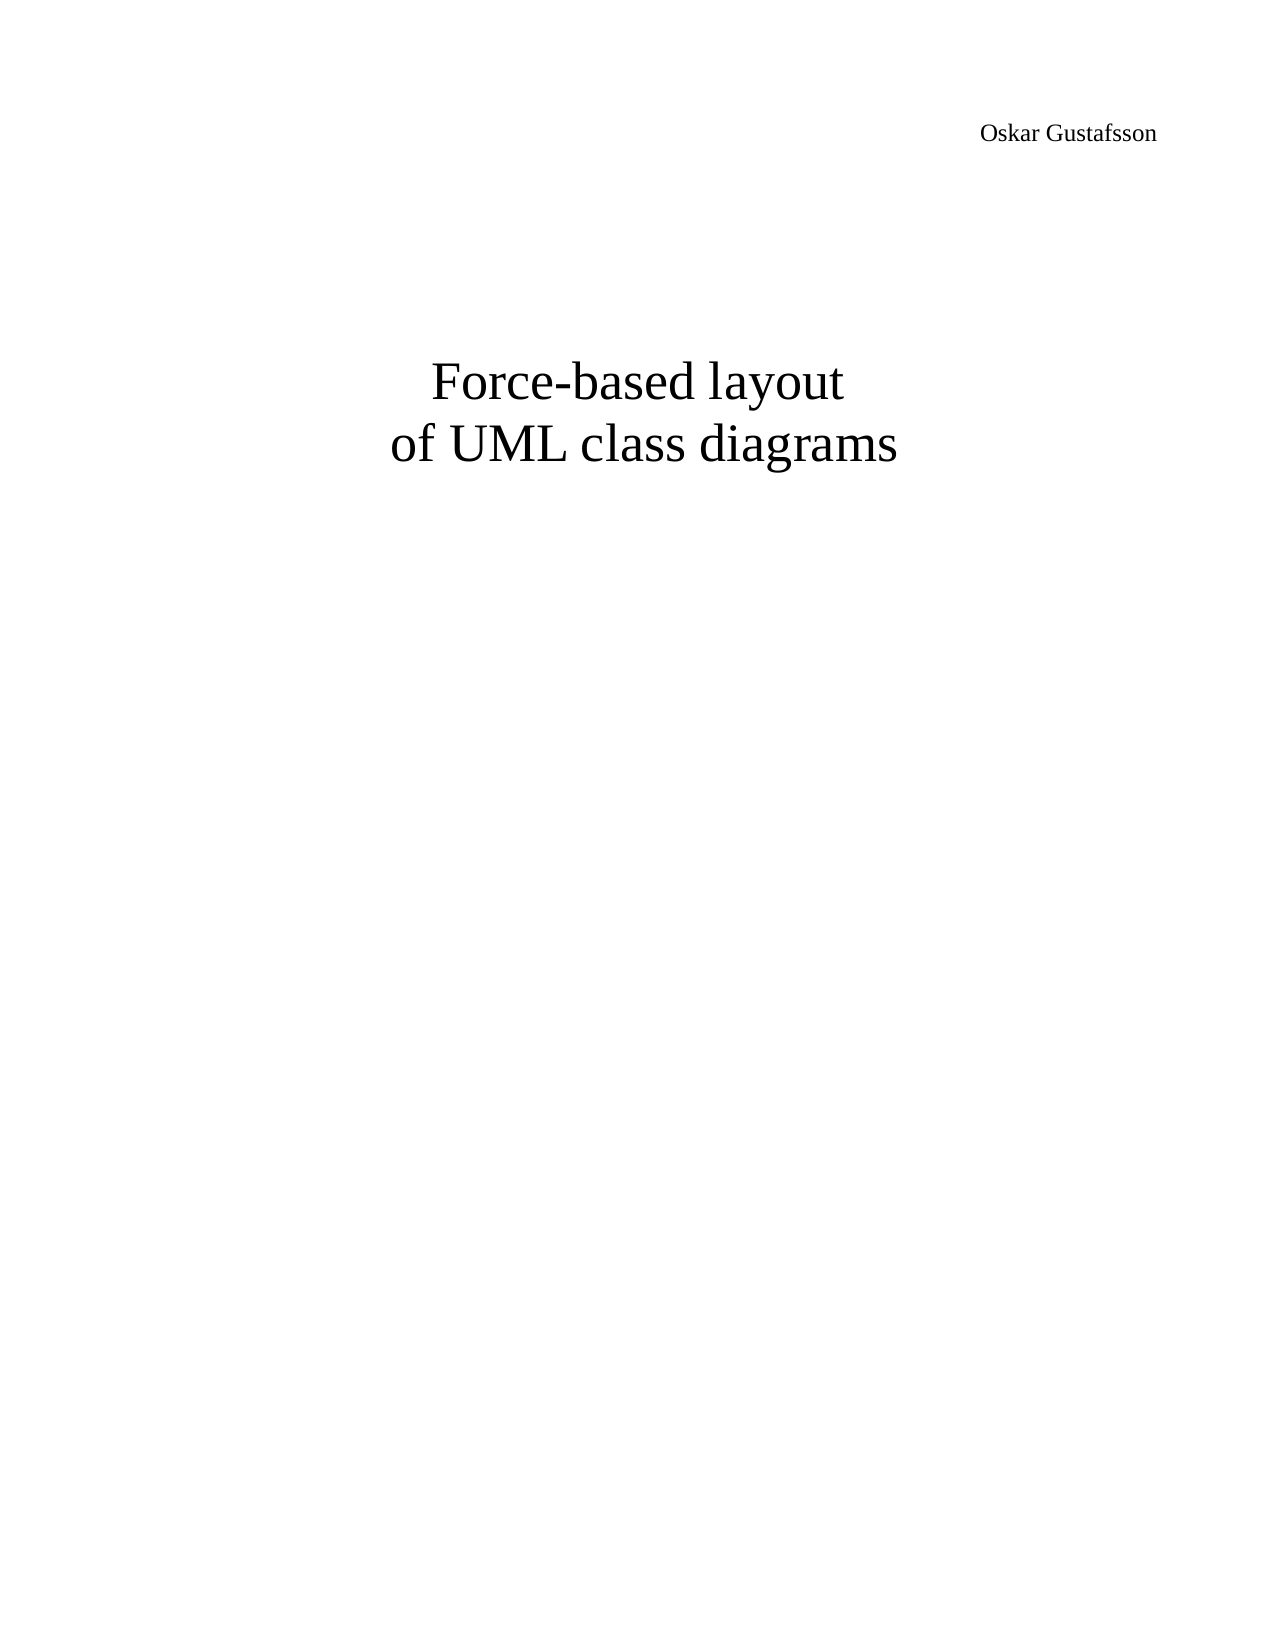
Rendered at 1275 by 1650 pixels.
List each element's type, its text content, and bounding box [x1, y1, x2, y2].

text of UML class diagrams [118, 411, 1157, 473]
text Force-based layout [118, 349, 1157, 411]
